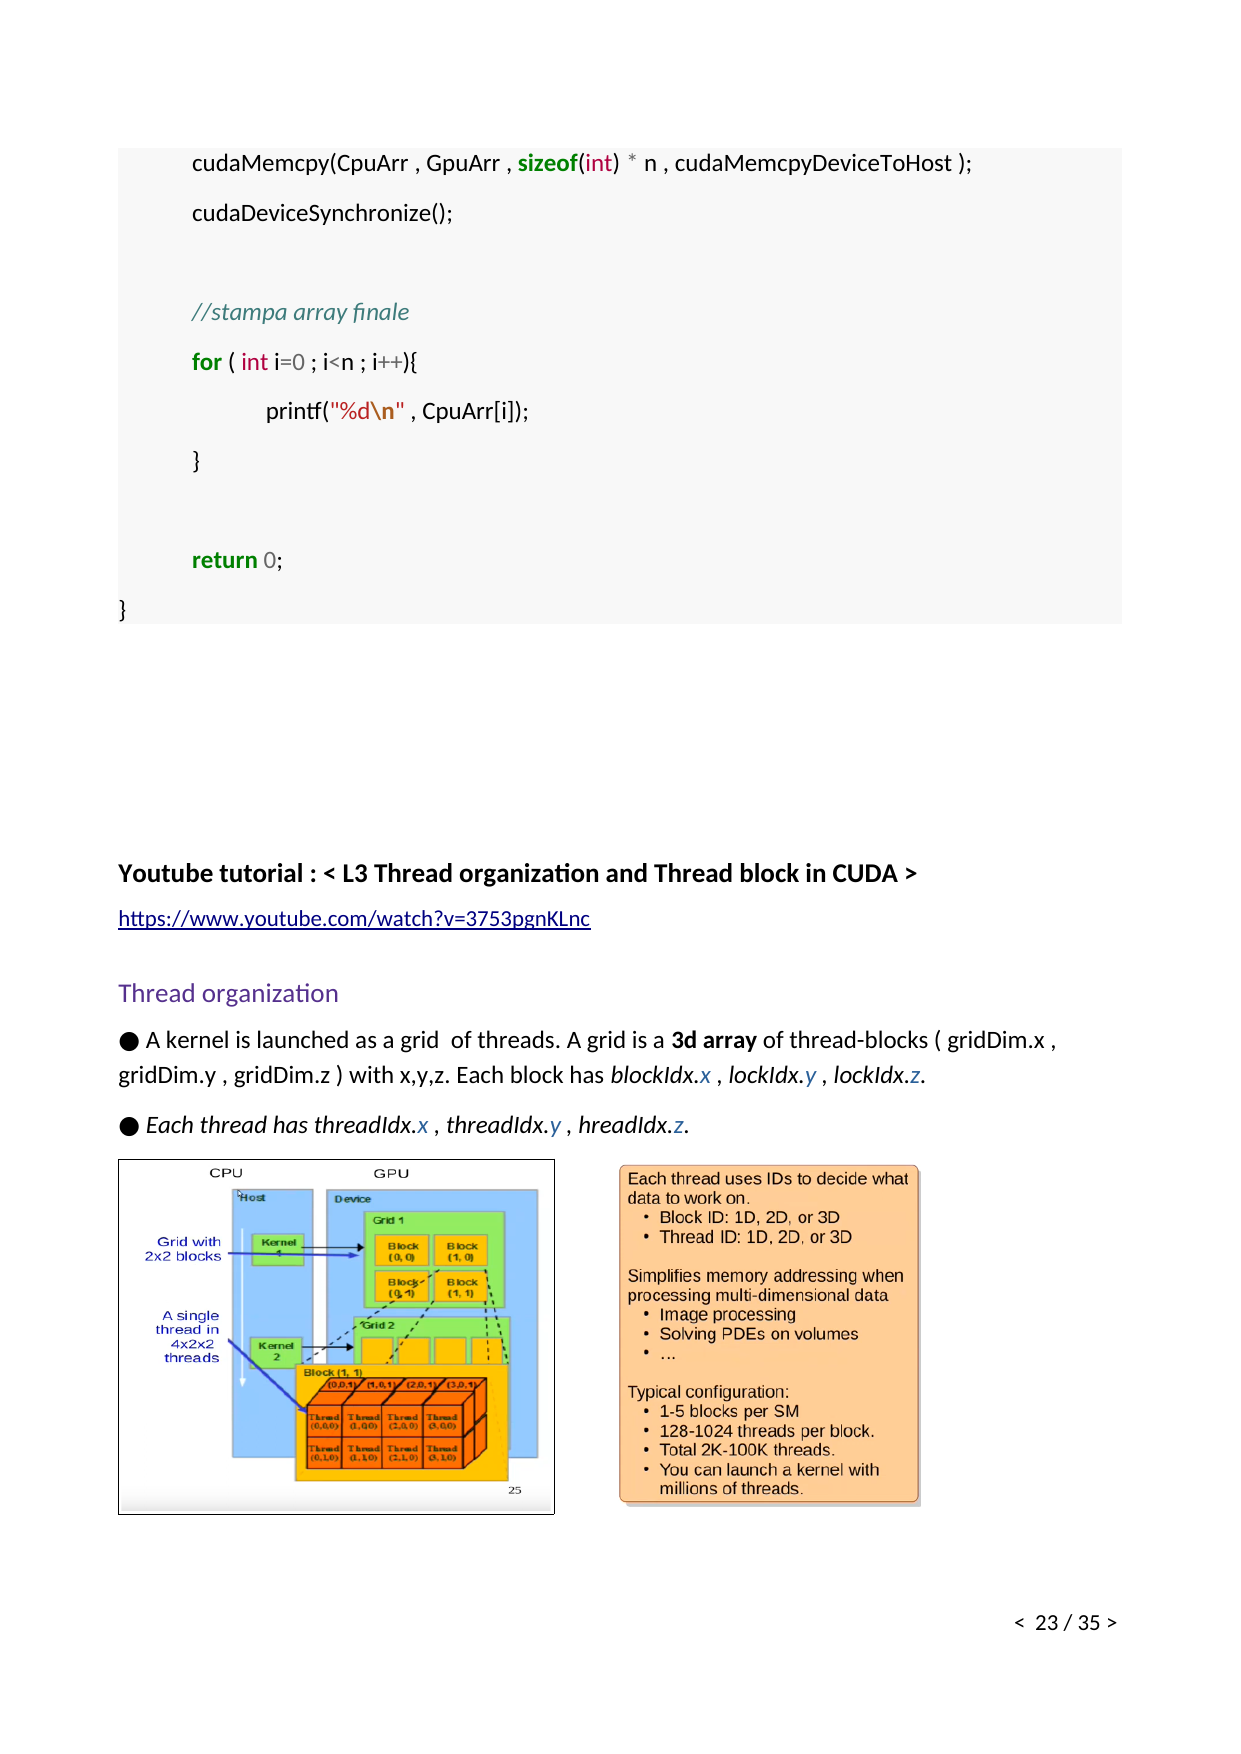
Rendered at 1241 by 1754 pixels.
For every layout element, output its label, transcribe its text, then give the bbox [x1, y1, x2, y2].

picture [121, 1161, 551, 1511]
subtitle Youtube tutorial : < L3 Thread organization and Thread block in CUDA > [118, 856, 1122, 889]
text printf("%d\n" , CpuArr[i]); [118, 396, 1122, 426]
text ● Each thread has threadIdx.x , threadIdx.y , hreadIdx.z. [118, 1109, 1122, 1139]
text https://www.youtube.com/watch?v=3753pgnKLnc [118, 904, 1122, 932]
subtitle Thread organization [118, 976, 1122, 1009]
text return 0; [118, 544, 1122, 575]
text //stampa array finale [118, 296, 1122, 327]
picture [618, 1164, 921, 1507]
text cudaMemcpy(CpuArr , GpuArr , sizeof(int) * n , cudaMemcpyDeviceToHost ); [118, 148, 1122, 178]
text } [118, 594, 1122, 624]
text ● A kernel is launched as a grid of threads. A grid is a 3d array of thread-blocks ( gridDim.x , gridDim.y , gridDim.z ) with x,y,z. Each block has blockIdx.x , lockIdx.y , lockIdx.z. [118, 1024, 1122, 1090]
text cudaDeviceSynchronize(); [118, 197, 1122, 228]
text for ( int i=0 ; i<n ; i++){ [118, 346, 1122, 376]
text } [118, 445, 1122, 476]
